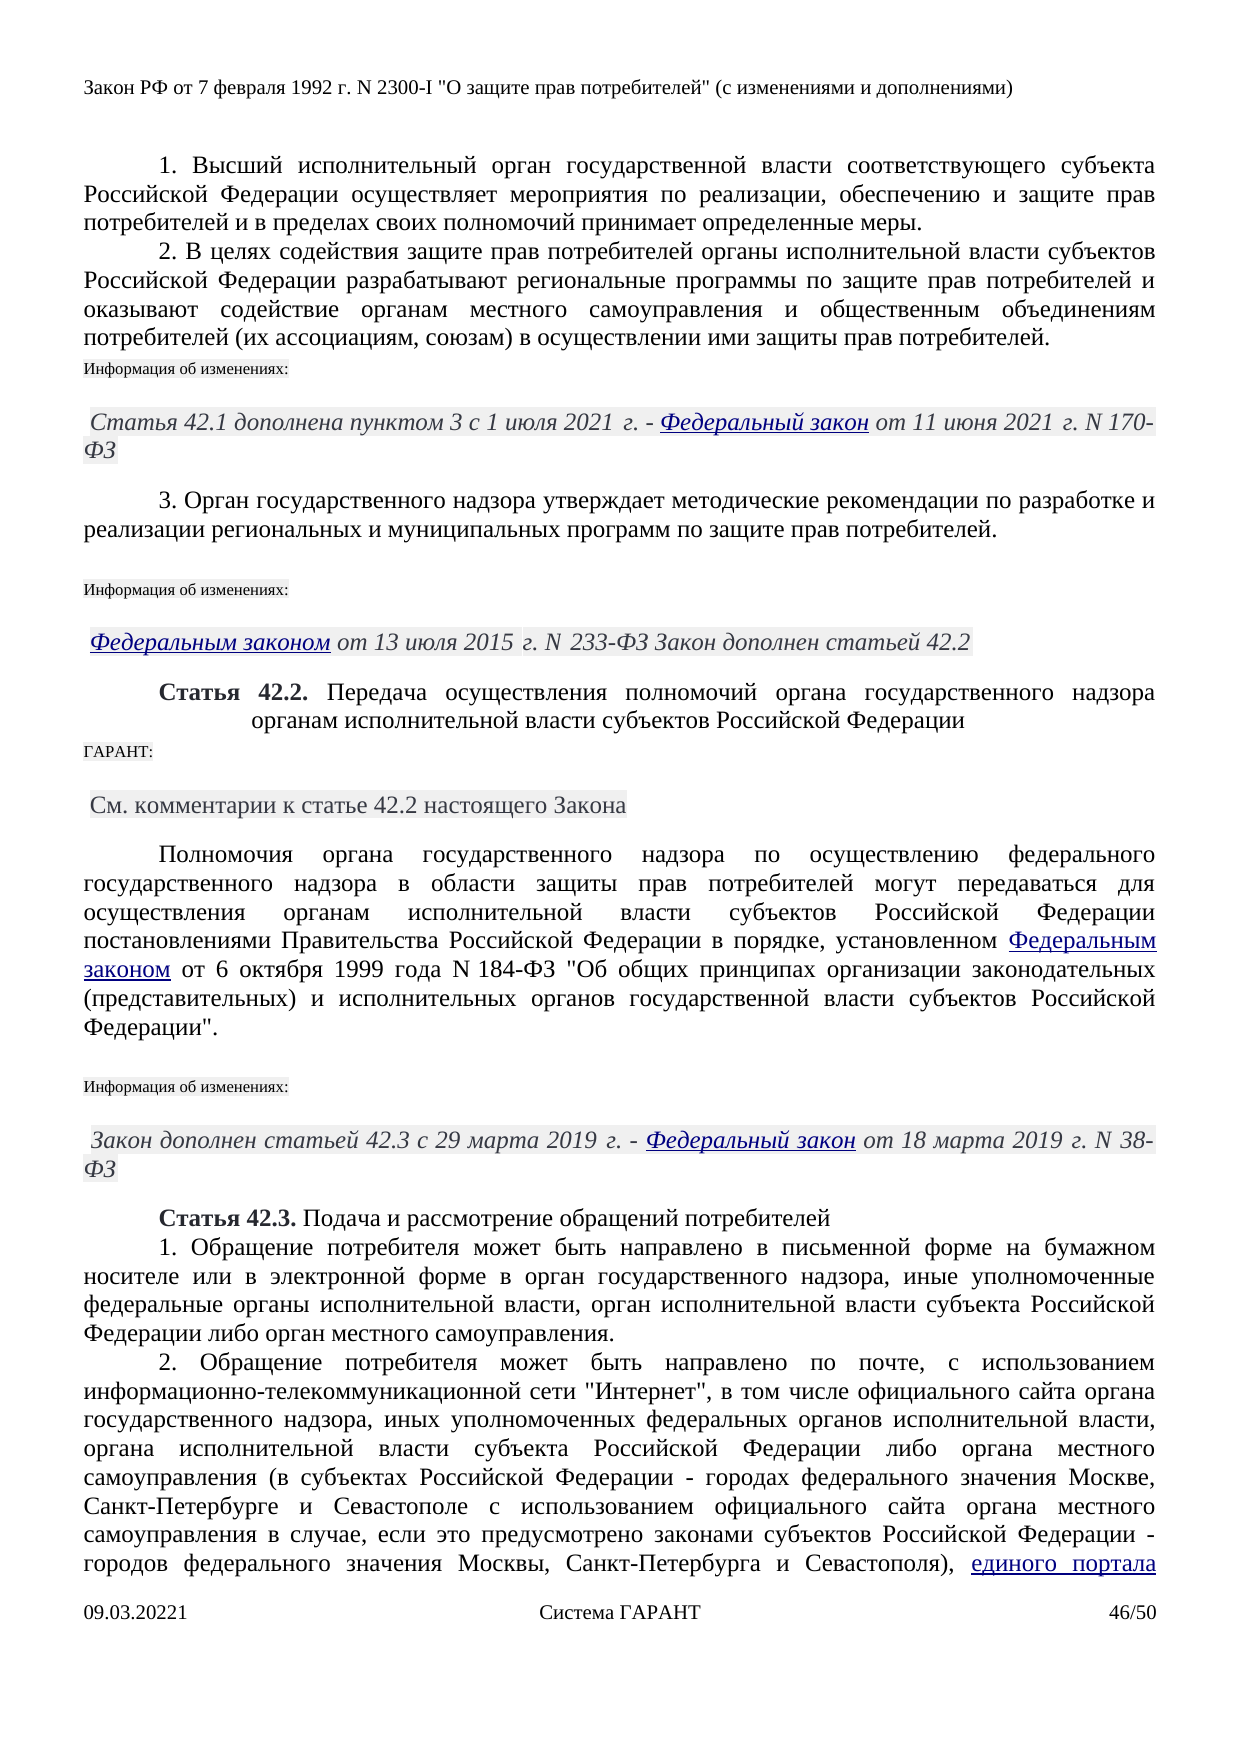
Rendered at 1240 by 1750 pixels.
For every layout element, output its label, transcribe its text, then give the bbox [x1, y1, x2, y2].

text 3. Орган государственного надзора утверждает методические рекомендации по разработке и реализации региональных и муниципальных программ по защите прав потребителей. [83, 485, 1156, 543]
text Статья 42.3. Подача и рассмотрение обращений потребителей [158, 1203, 1156, 1232]
text Федеральным законом от 13 июля 2015 г. N 233-ФЗ Закон дополнен статьей 42.2 [83, 627, 1156, 656]
text Полномочия органа государственного надзора по осуществлению федерального государственного надзора в области защиты прав потребителей могут передаваться для осуществления органам исполнительной власти субъектов Российской Федерации постановлениями Правительства Российской Федерации в порядке, установленном Федеральным законом от 6 октября 1999 года N 184-ФЗ "Об общих принципах организации законодательных (представительных) и исполнительных органов государственной власти субъектов Российской Федерации". [83, 839, 1156, 1041]
text Закон дополнен статьей 42.3 с 29 марта 2019 г. - Федеральный закон от 18 марта 2019 г. N 38-ФЗ [83, 1125, 1156, 1182]
text 1. Обращение потребителя может быть направлено в письменной форме на бумажном носителе или в электронной форме в орган государственного надзора, иные уполномоченные федеральные органы исполнительной власти, орган исполнительной власти субъекта Российской Федерации либо орган местного самоуправления. [83, 1232, 1156, 1347]
text Информация об изменениях: [83, 579, 1156, 598]
text 2. Обращение потребителя может быть направлено по почте, с использованием информационно-телекоммуникационной сети "Интернет", в том числе официального сайта органа государственного надзора, иных уполномоченных федеральных органов исполнительной власти, органа исполнительной власти субъекта Российской Федерации либо органа местного самоуправления (в субъектах Российской Федерации - городах федерального значения Москве, Санкт-Петербурге и Севастополе с использованием официального сайта органа местного самоуправления в случае, если это предусмотрено законами субъектов Российской Федерации - городов федерального значения Москвы, Санкт-Петербурга и Севастополя), единого портала [83, 1347, 1156, 1577]
text Статья 42.2. Передача осуществления полномочий органа государственного надзора органам исполнительной власти субъектов Российской Федерации [158, 677, 1156, 734]
text Статья 42.1 дополнена пунктом 3 с 1 июля 2021 г. - Федеральный закон от 11 июня 2021 г. N 170-ФЗ [83, 407, 1156, 464]
text Информация об изменениях: [83, 359, 1156, 378]
text 2. В целях содействия защите прав потребителей органы исполнительной власти субъектов Российской Федерации разрабатывают региональные программы по защите прав потребителей и оказывают содействие органам местного самоуправления и общественным объединениям потребителей (их ассоциациям, союзам) в осуществлении ими защиты прав потребителей. [83, 236, 1156, 351]
text ГАРАНТ: [83, 742, 1156, 761]
text См. комментарии к статье 42.2 настоящего Закона [83, 790, 1156, 818]
text 1. Высший исполнительный орган государственной власти соответствующего субъекта Российской Федерации осуществляет мероприятия по реализации, обеспечению и защите прав потребителей и в пределах своих полномочий принимает определенные меры. [83, 150, 1156, 236]
text Информация об изменениях: [83, 1077, 1156, 1096]
